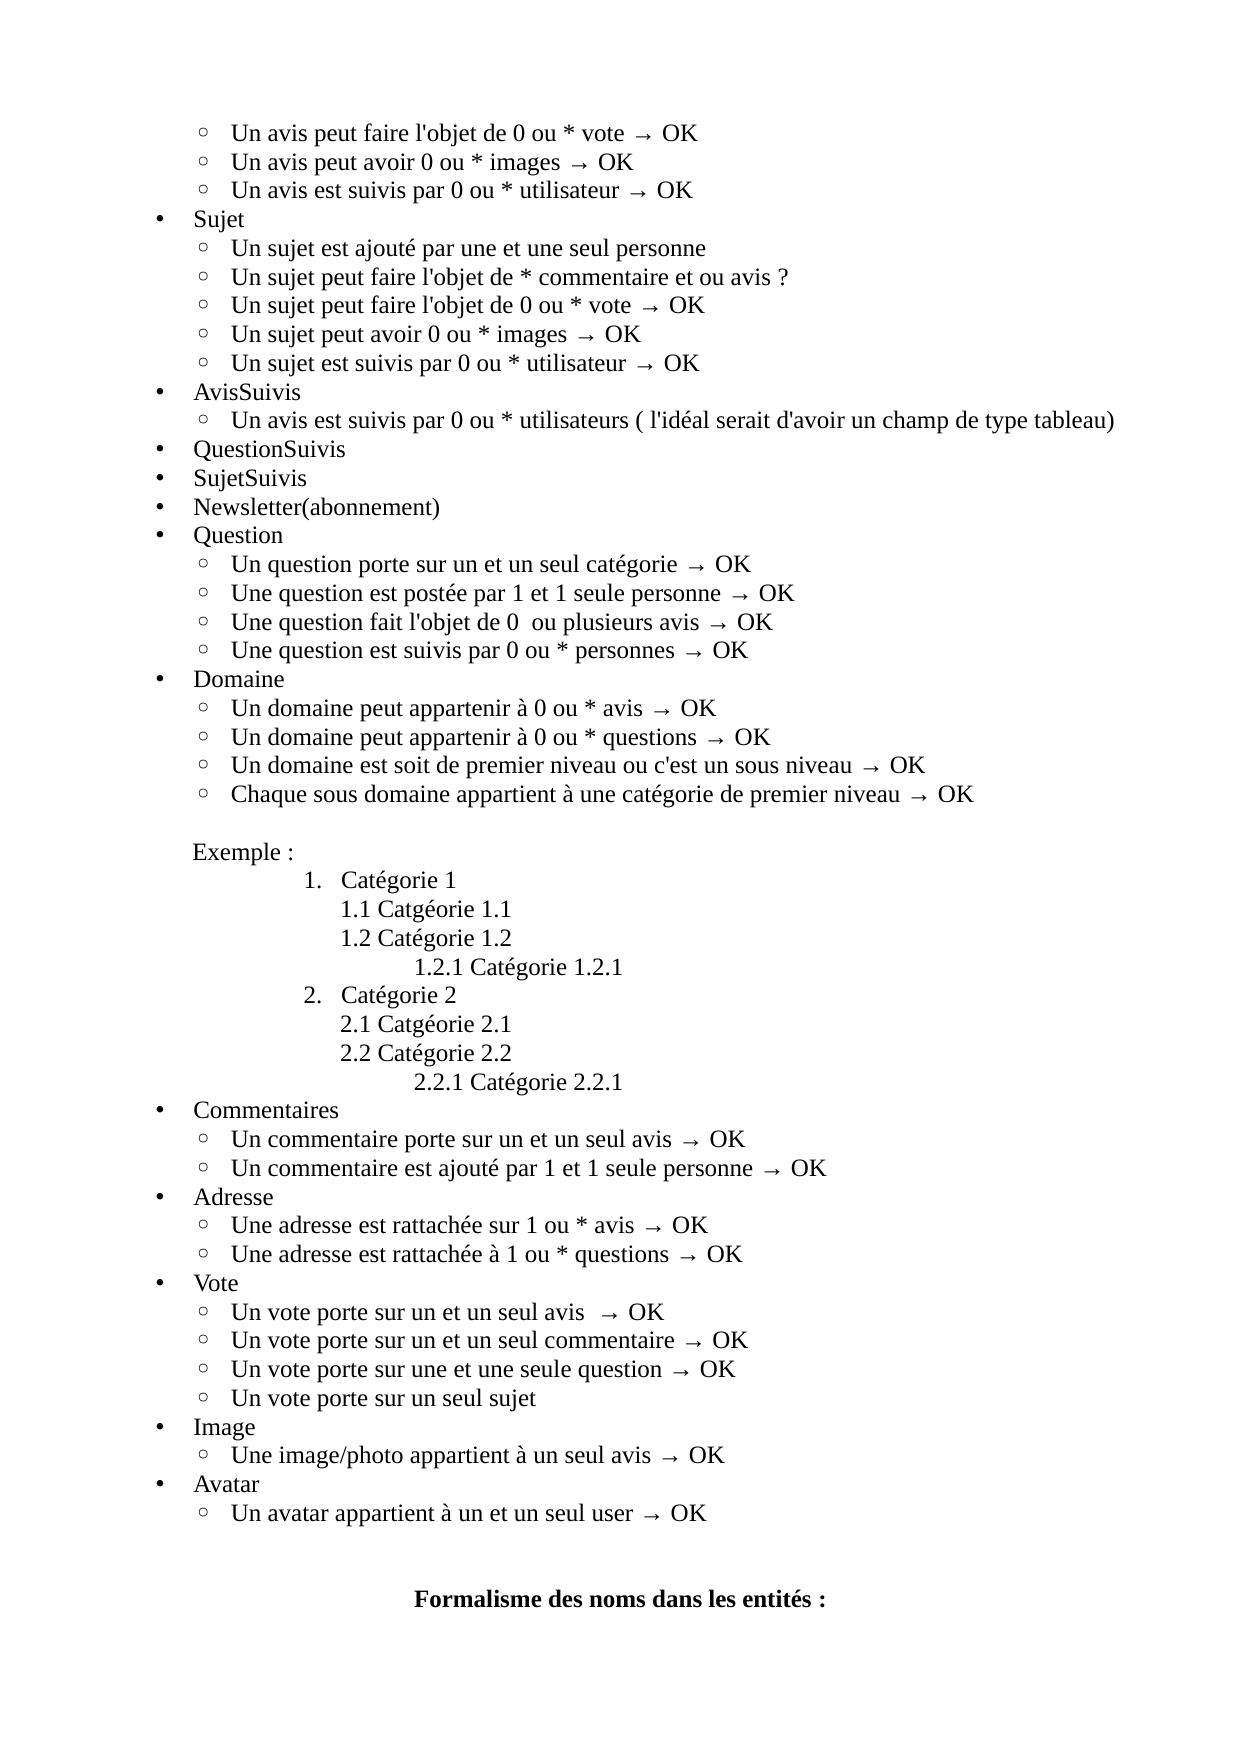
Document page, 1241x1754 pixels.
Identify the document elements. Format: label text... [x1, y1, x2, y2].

list Chaque sous domaine appartient à une catégorie de premier niveau → OK [193, 779, 1122, 808]
text 2.2.1 Catégorie 2.2.1 [118, 1067, 1122, 1096]
text 1.2.1 Catégorie 1.2.1 [118, 952, 1122, 981]
list Un commentaire porte sur un et un seul avis → OK [193, 1124, 1122, 1153]
list AvisSuivis [156, 377, 1122, 406]
text 1.1 Catgéorie 1.1 [118, 894, 1122, 923]
list Un commentaire est ajouté par 1 et 1 seule personne → OK [193, 1153, 1122, 1182]
list Un domaine est soit de premier niveau ou c'est un sous niveau → OK [193, 751, 1122, 779]
list Adresse [156, 1182, 1122, 1211]
list Image [156, 1412, 1122, 1441]
list Une adresse est rattachée sur 1 ou * avis → OK [193, 1211, 1122, 1239]
list Un sujet peut faire l'objet de * commentaire et ou avis ? [193, 262, 1122, 291]
list Catégorie 2 [303, 981, 1122, 1009]
list Un vote porte sur un et un seul avis → OK [193, 1297, 1122, 1326]
list Une adresse est rattachée à 1 ou * questions → OK [193, 1239, 1122, 1268]
list Avatar [156, 1469, 1122, 1498]
list Sujet [156, 204, 1122, 233]
list Domaine [156, 664, 1122, 693]
list Un domaine peut appartenir à 0 ou * questions → OK [193, 722, 1122, 751]
list Une question est postée par 1 et 1 seule personne → OK [193, 578, 1122, 607]
list Un avis est suivis par 0 ou * utilisateur → OK [193, 176, 1122, 204]
list Un sujet est ajouté par une et une seul personne [193, 233, 1122, 262]
list Une question fait l'objet de 0 ou plusieurs avis → OK [193, 607, 1122, 636]
list Un vote porte sur un seul sujet [193, 1383, 1122, 1412]
list QuestionSuivis [156, 434, 1122, 463]
list Un avis est suivis par 0 ou * utilisateurs ( l'idéal serait d'avoir un champ de type tableau) [193, 406, 1122, 434]
list Un sujet peut avoir 0 ou * images → OK [193, 319, 1122, 348]
text 1.2 Catégorie 1.2 [118, 923, 1122, 952]
list Un domaine peut appartenir à 0 ou * avis → OK [193, 693, 1122, 722]
list Un avatar appartient à un et un seul user → OK [193, 1498, 1122, 1527]
list Un avis peut avoir 0 ou * images → OK [193, 147, 1122, 176]
list Une question est suivis par 0 ou * personnes → OK [193, 636, 1122, 664]
list Question [156, 521, 1122, 549]
list Catégorie 1 [303, 866, 1122, 894]
list Un question porte sur un et un seul catégorie → OK [193, 549, 1122, 578]
list Commentaires [156, 1096, 1122, 1124]
text Formalisme des noms dans les entités : [118, 1584, 1122, 1613]
text 2.2 Catégorie 2.2 [118, 1038, 1122, 1067]
list Un vote porte sur un et un seul commentaire → OK [193, 1326, 1122, 1354]
text 2.1 Catgéorie 2.1 [118, 1009, 1122, 1038]
list Newsletter(abonnement) [156, 492, 1122, 521]
list Un avis peut faire l'objet de 0 ou * vote → OK [193, 118, 1122, 147]
list Vote [156, 1268, 1122, 1297]
list Une image/photo appartient à un seul avis → OK [193, 1441, 1122, 1469]
text Exemple : [118, 837, 1122, 866]
list Un sujet est suivis par 0 ou * utilisateur → OK [193, 348, 1122, 377]
list SujetSuivis [156, 463, 1122, 492]
list Un vote porte sur une et une seule question → OK [193, 1354, 1122, 1383]
list Un sujet peut faire l'objet de 0 ou * vote → OK [193, 291, 1122, 319]
